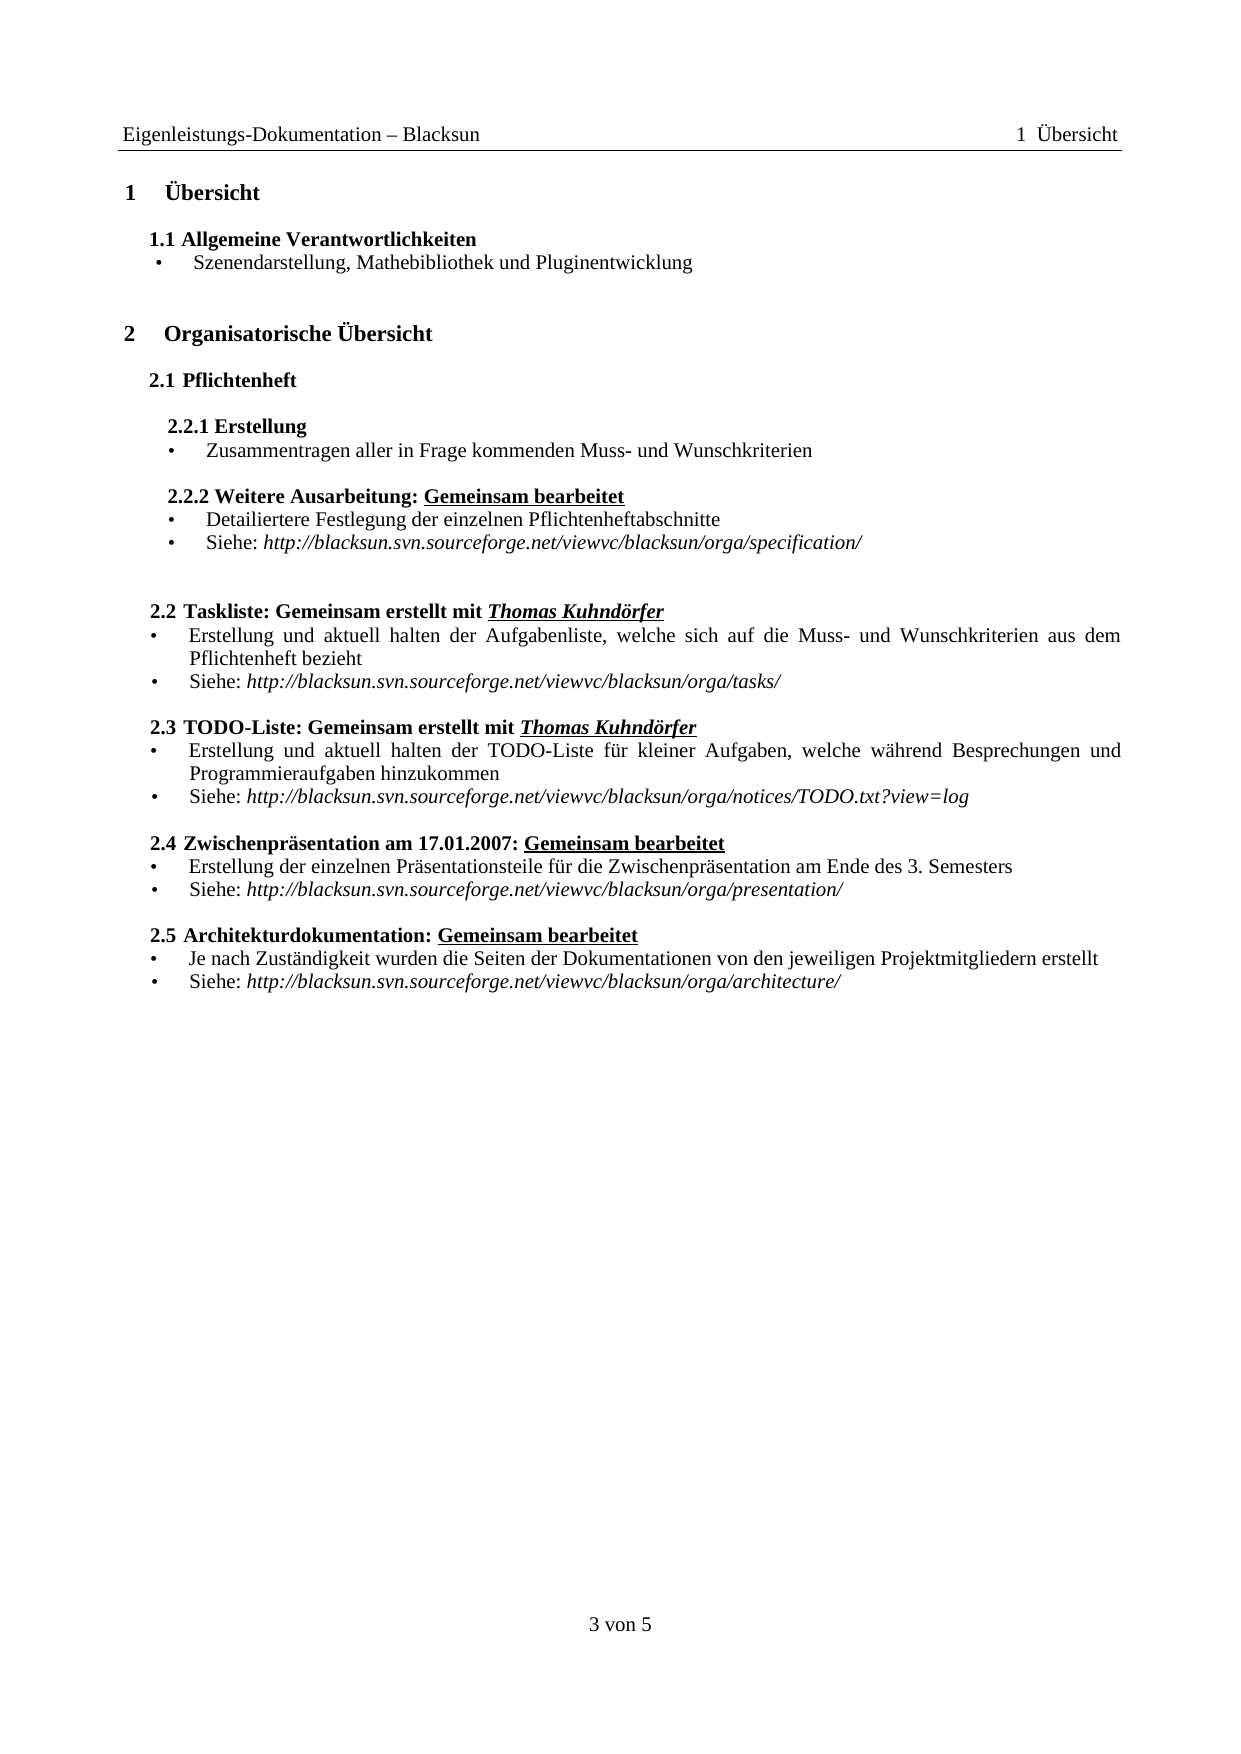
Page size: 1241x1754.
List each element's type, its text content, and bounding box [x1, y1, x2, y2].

list Erstellung und aktuell halten der TODO-Liste für kleiner Aufgaben, welche während Besprechungen und Programmieraufgaben hinzukommen [150, 739, 1122, 785]
list Detailiertere Festlegung der einzelnen Pflichtenheftabschnitte [168, 508, 1122, 531]
subtitle Erstellung [162, 415, 1122, 438]
subtitle Übersicht [119, 179, 1122, 205]
list Siehe: http://blacksun.svn.sourceforge.net/viewvc/blacksun/orga/presentation/ [151, 878, 1122, 901]
subtitle Weitere Ausarbeitung: Gemeinsam bearbeitet [162, 485, 1122, 508]
list Siehe: http://blacksun.svn.sourceforge.net/viewvc/blacksun/orga/tasks/ [151, 670, 1122, 693]
subtitle Taskliste: Gemeinsam erstellt mit Thomas Kuhndörfer [145, 600, 1122, 623]
list Siehe: http://blacksun.svn.sourceforge.net/viewvc/blacksun/orga/architecture/ [151, 970, 1122, 993]
list Szenendarstellung, Mathebibliothek und Pluginentwicklung [156, 251, 1122, 274]
subtitle Allgemeine Verantwortlichkeiten [144, 228, 1122, 251]
list Erstellung und aktuell halten der Aufgabenliste, welche sich auf die Muss- und Wunschkriterien aus dem Pflichtenheft bezieht [150, 623, 1122, 670]
subtitle Architekturdokumentation: Gemeinsam bearbeitet [145, 924, 1122, 947]
list Siehe: http://blacksun.svn.sourceforge.net/viewvc/blacksun/orga/specification/ [168, 531, 1122, 554]
subtitle Pflichtenheft [144, 369, 1122, 392]
list Zusammentragen aller in Frage kommenden Muss- und Wunschkriterien [168, 438, 1122, 462]
subtitle Organisatorische Übersicht [118, 321, 1122, 346]
list Siehe: http://blacksun.svn.sourceforge.net/viewvc/blacksun/orga/notices/TODO.txt?view=log [151, 785, 1122, 808]
list Je nach Zuständigkeit wurden die Seiten der Dokumentationen von den jeweiligen Projektmitgliedern erstellt [150, 947, 1122, 970]
list Erstellung der einzelnen Präsentationsteile für die Zwischenpräsentation am Ende des 3. Semesters [150, 855, 1122, 878]
subtitle Zwischenpräsentation am 17.01.2007: Gemeinsam bearbeitet [145, 832, 1122, 855]
subtitle TODO-Liste: Gemeinsam erstellt mit Thomas Kuhndörfer [145, 716, 1122, 739]
